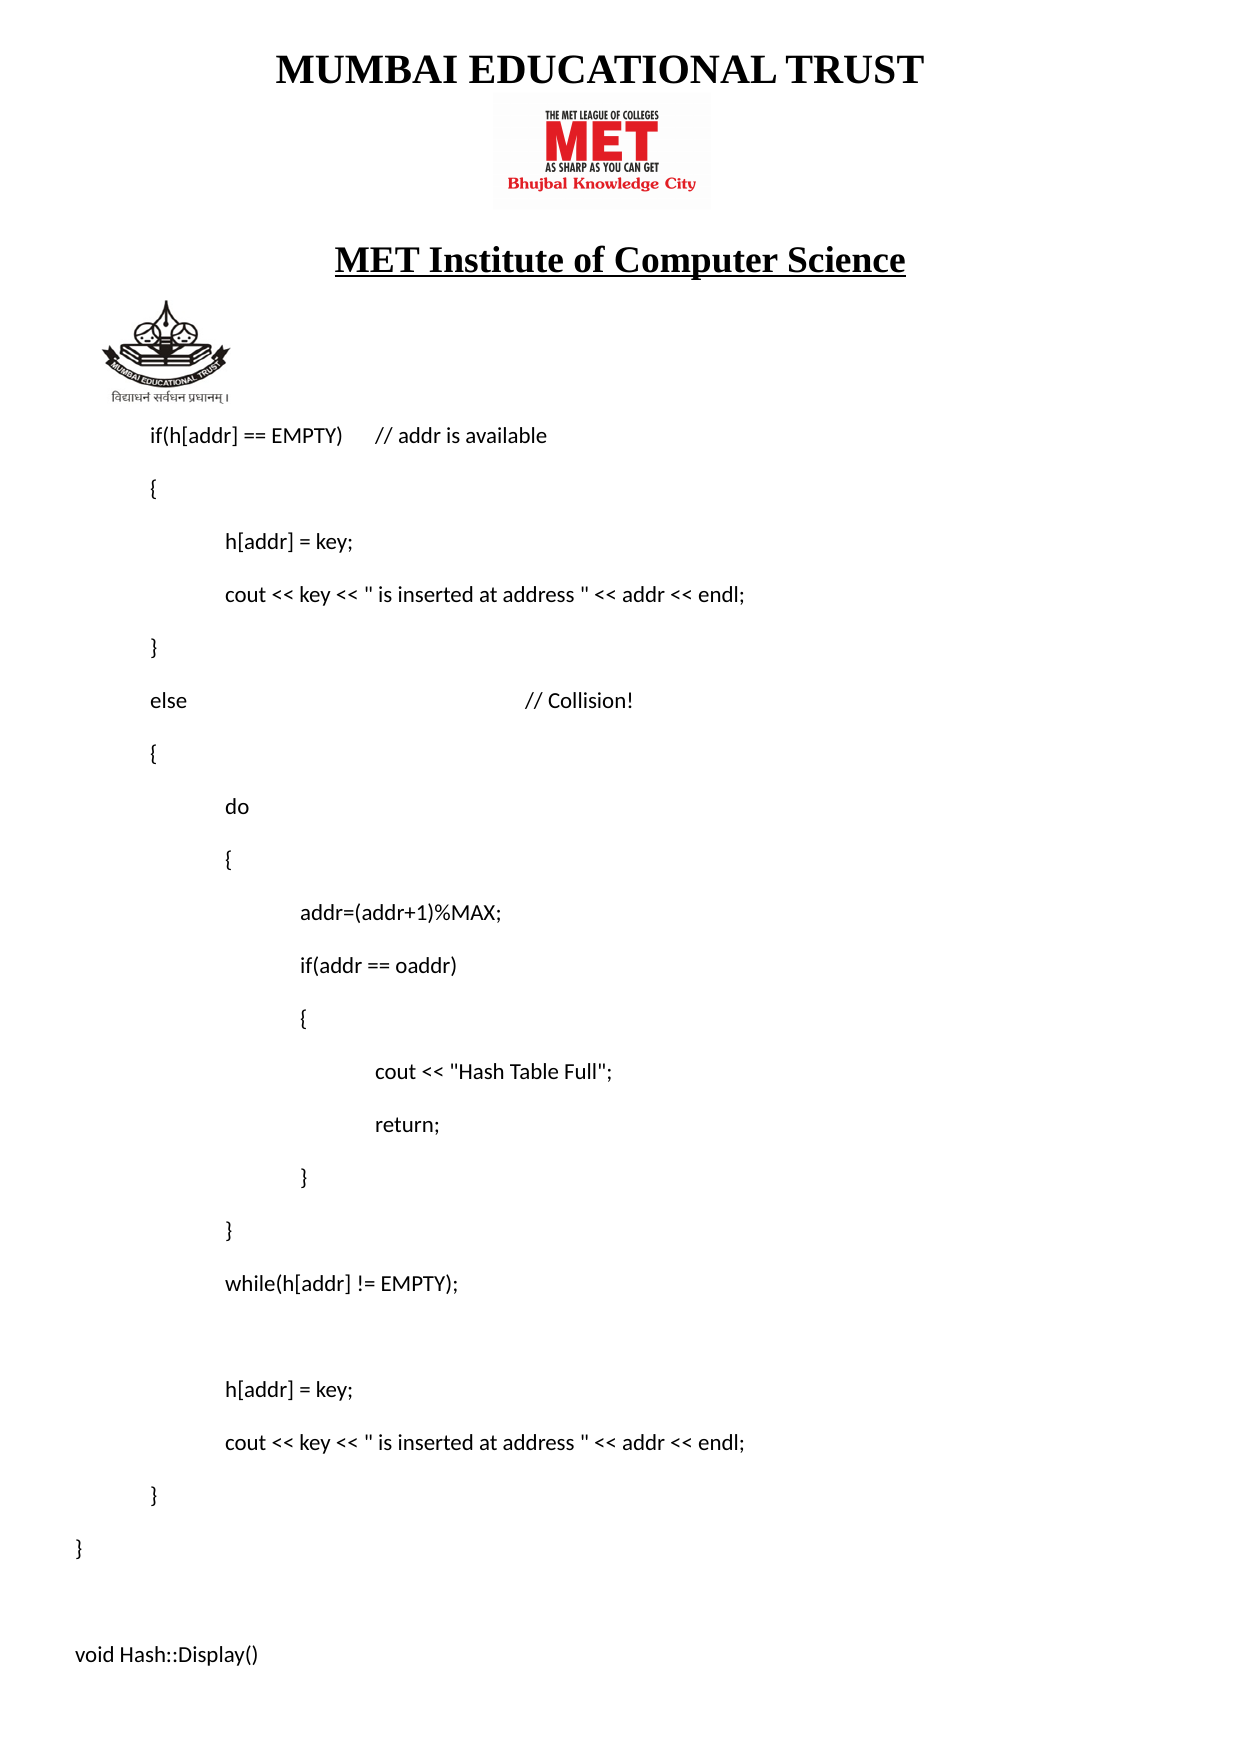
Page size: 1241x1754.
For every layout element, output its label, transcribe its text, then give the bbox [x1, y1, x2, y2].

text else // Collision! [75, 686, 1165, 714]
text } [75, 1534, 1165, 1562]
text void Hash::Display() [75, 1640, 1165, 1668]
text } [75, 1481, 1165, 1509]
text addr=(addr+1)%MAX; [75, 898, 1165, 926]
text cout << key << " is inserted at address " << addr << endl; [75, 1428, 1165, 1456]
text { [75, 739, 1165, 767]
text do [75, 792, 1165, 820]
text } [75, 1163, 1165, 1191]
text cout << key << " is inserted at address " << addr << endl; [75, 580, 1165, 608]
text } [75, 633, 1165, 661]
text { [75, 845, 1165, 873]
text while(h[addr] != EMPTY); [75, 1269, 1165, 1297]
text h[addr] = key; [75, 1375, 1165, 1403]
text { [75, 1004, 1165, 1032]
text h[addr] = key; [75, 527, 1165, 555]
text cout << "Hash Table Full"; [75, 1057, 1165, 1085]
text if(addr == oaddr) [75, 951, 1165, 979]
text return; [75, 1110, 1165, 1138]
text { [75, 474, 1165, 502]
text } [75, 1216, 1165, 1244]
text if(h[addr] == EMPTY) // addr is available [75, 421, 1165, 449]
